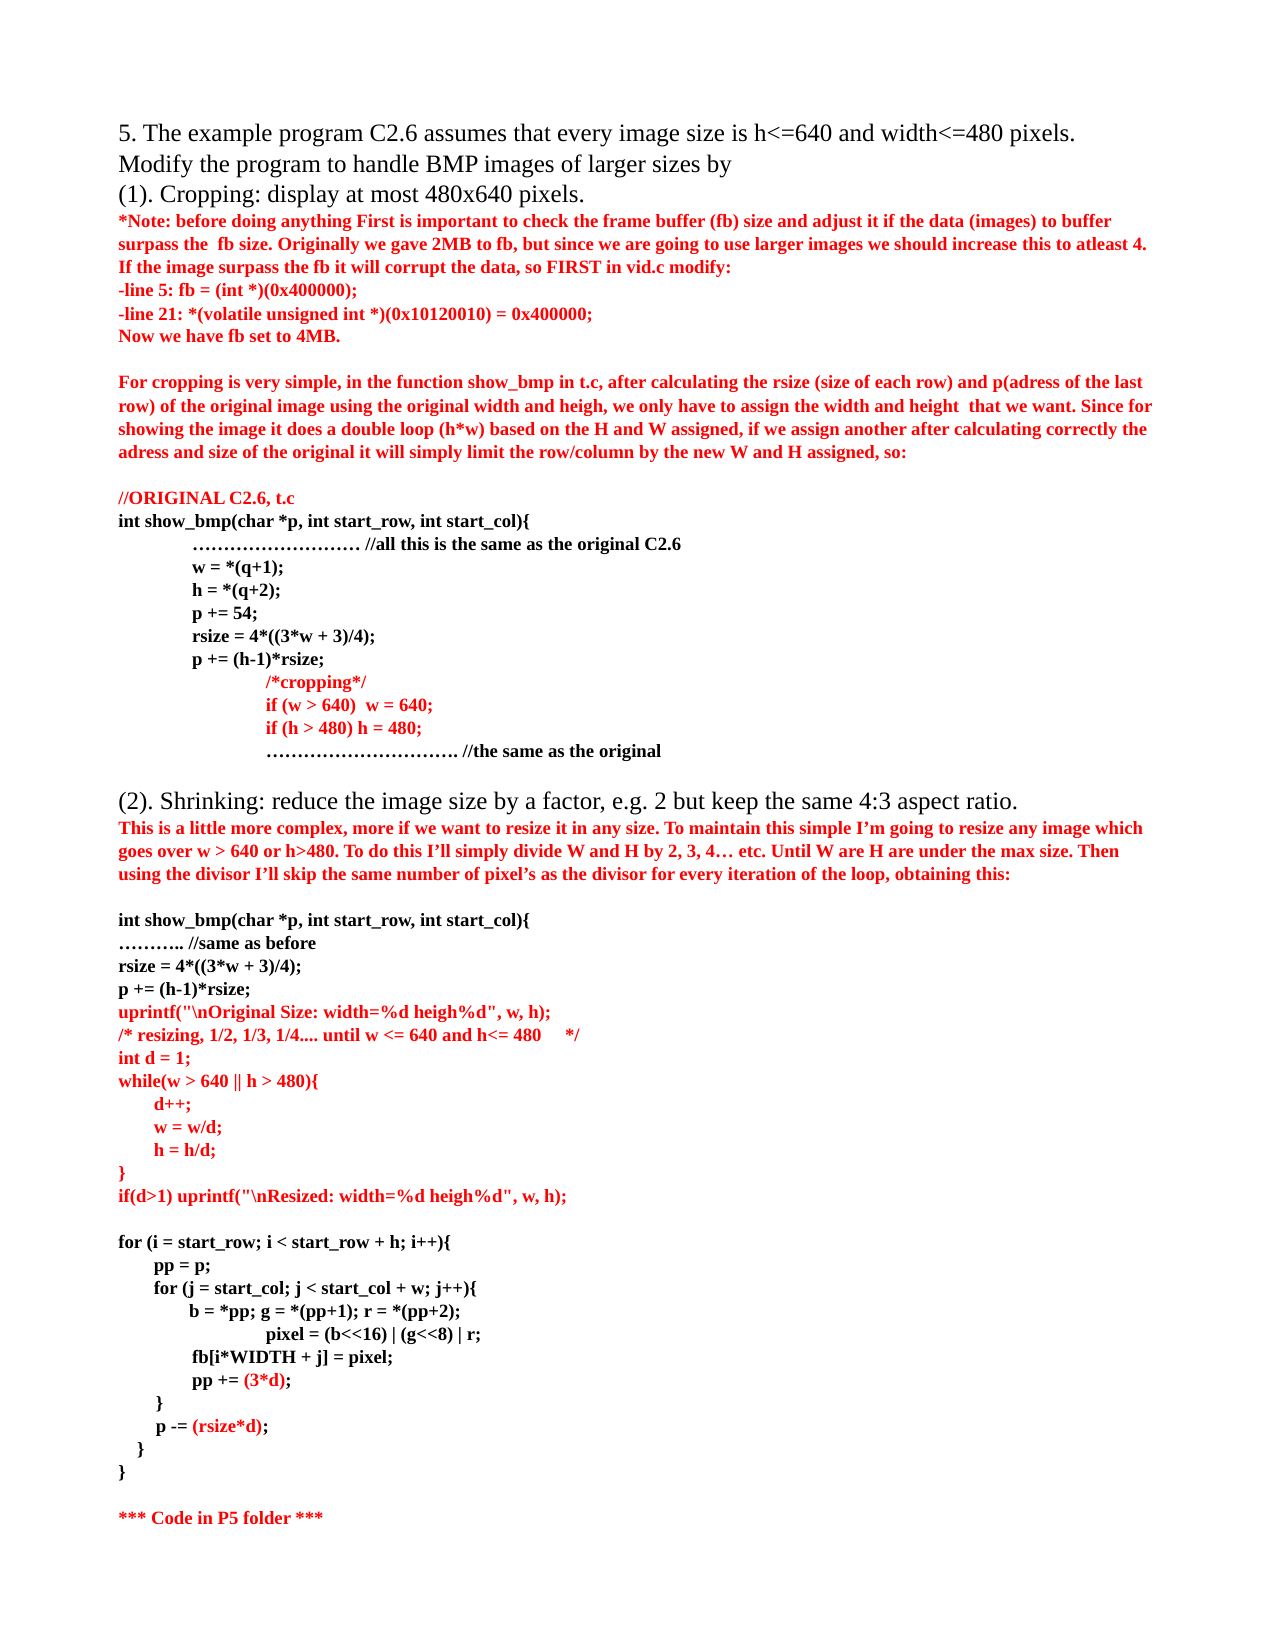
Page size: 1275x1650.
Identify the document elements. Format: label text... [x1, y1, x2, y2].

text pixel = (b<<16) | (g<<8) | r; [118, 1323, 1157, 1344]
text /* resizing, 1/2, 1/3, 1/4.... until w <= 640 and h<= 480 */ [118, 1024, 1157, 1045]
text ……….. //same as before [118, 932, 1157, 953]
text } [118, 1392, 1157, 1414]
text pp += (3*d); [118, 1369, 1157, 1391]
text p += (h-1)*rsize; [118, 648, 1157, 669]
text int show_bmp(char *p, int start_row, int start_col){ [118, 509, 1157, 531]
text } [118, 1162, 1157, 1183]
text -line 21: *(volatile unsigned int *)(0x10120010) = 0x400000; [118, 302, 1157, 324]
text *** Code in P5 folder *** [118, 1507, 1157, 1529]
text rsize = 4*((3*w + 3)/4); [118, 955, 1157, 976]
text /*cropping*/ [118, 671, 1157, 692]
text b = *pp; g = *(pp+1); r = *(pp+2); [153, 1300, 1157, 1322]
text 5. The example program C2.6 assumes that every image size is h<=640 and width<=480 pixels. Modify the program to handle BMP images of larger sizes by [118, 118, 1157, 178]
text for (j = start_col; j < start_col + w; j++){ [118, 1277, 1157, 1298]
text } [118, 1461, 1157, 1483]
text for (i = start_row; i < start_row + h; i++){ [118, 1231, 1157, 1252]
text d++; [118, 1093, 1157, 1114]
text rsize = 4*((3*w + 3)/4); [118, 625, 1157, 646]
text p += (h-1)*rsize; [118, 978, 1157, 999]
text (2). Shrinking: reduce the image size by a factor, e.g. 2 but keep the same 4:3 aspect ratio. [118, 786, 1157, 814]
text Now we have fb set to 4MB. [118, 325, 1157, 347]
text w = w/d; [118, 1116, 1157, 1137]
text while(w > 640 || h > 480){ [118, 1070, 1157, 1091]
text } [118, 1438, 1157, 1460]
text int show_bmp(char *p, int start_row, int start_col){ [118, 909, 1157, 930]
text -line 5: fb = (int *)(0x400000); [118, 279, 1157, 301]
text *Note: before doing anything First is important to check the frame buffer (fb) size and adjust it if the data (images) to buffer surpass the fb size. Originally we gave 2MB to fb, but since we are going to use larger images we should increase this to atleast 4. If the image surpass the fb it will corrupt the data, so FIRST in vid.c modify: [118, 210, 1157, 278]
text p += 54; [118, 602, 1157, 623]
text (1). Cropping: display at most 480x640 pixels. [118, 179, 1157, 208]
text uprintf("\nOriginal Size: width=%d heigh%d", w, h); [118, 1001, 1157, 1022]
text p -= (rsize*d); [118, 1415, 1157, 1437]
text w = *(q+1); [118, 556, 1157, 577]
text if (w > 640) w = 640; [118, 694, 1157, 715]
text h = *(q+2); [118, 579, 1157, 600]
text …………………………. //the same as the original [118, 740, 1157, 761]
text ……………………… //all this is the same as the original C2.6 [118, 533, 1157, 554]
text h = h/d; [118, 1139, 1157, 1160]
text pp = p; [118, 1254, 1157, 1276]
text This is a little more complex, more if we want to resize it in any size. To maintain this simple I’m going to resize any image which goes over w > 640 or h>480. To do this I’ll simply divide W and H by 2, 3, 4… etc. Until W are H are under the max size. Then using the divisor I’ll skip the same number of pixel’s as the divisor for every iteration of the loop, obtaining this: [118, 817, 1157, 884]
text if (h > 480) h = 480; [118, 717, 1157, 738]
text For cropping is very simple, in the function show_bmp in t.c, after calculating the rsize (size of each row) and p(adress of the last row) of the original image using the original width and heigh, we only have to assign the width and height that we want. Since for showing the image it does a double loop (h*w) based on the H and W assigned, if we assign another after calculating correctly the adress and size of the original it will simply limit the row/column by the new W and H assigned, so: [118, 371, 1157, 462]
text int d = 1; [118, 1047, 1157, 1068]
text //ORIGINAL C2.6, t.c [118, 487, 1157, 508]
text fb[i*WIDTH + j] = pixel; [118, 1346, 1157, 1368]
text if(d>1) uprintf("\nResized: width=%d heigh%d", w, h); [118, 1185, 1157, 1206]
